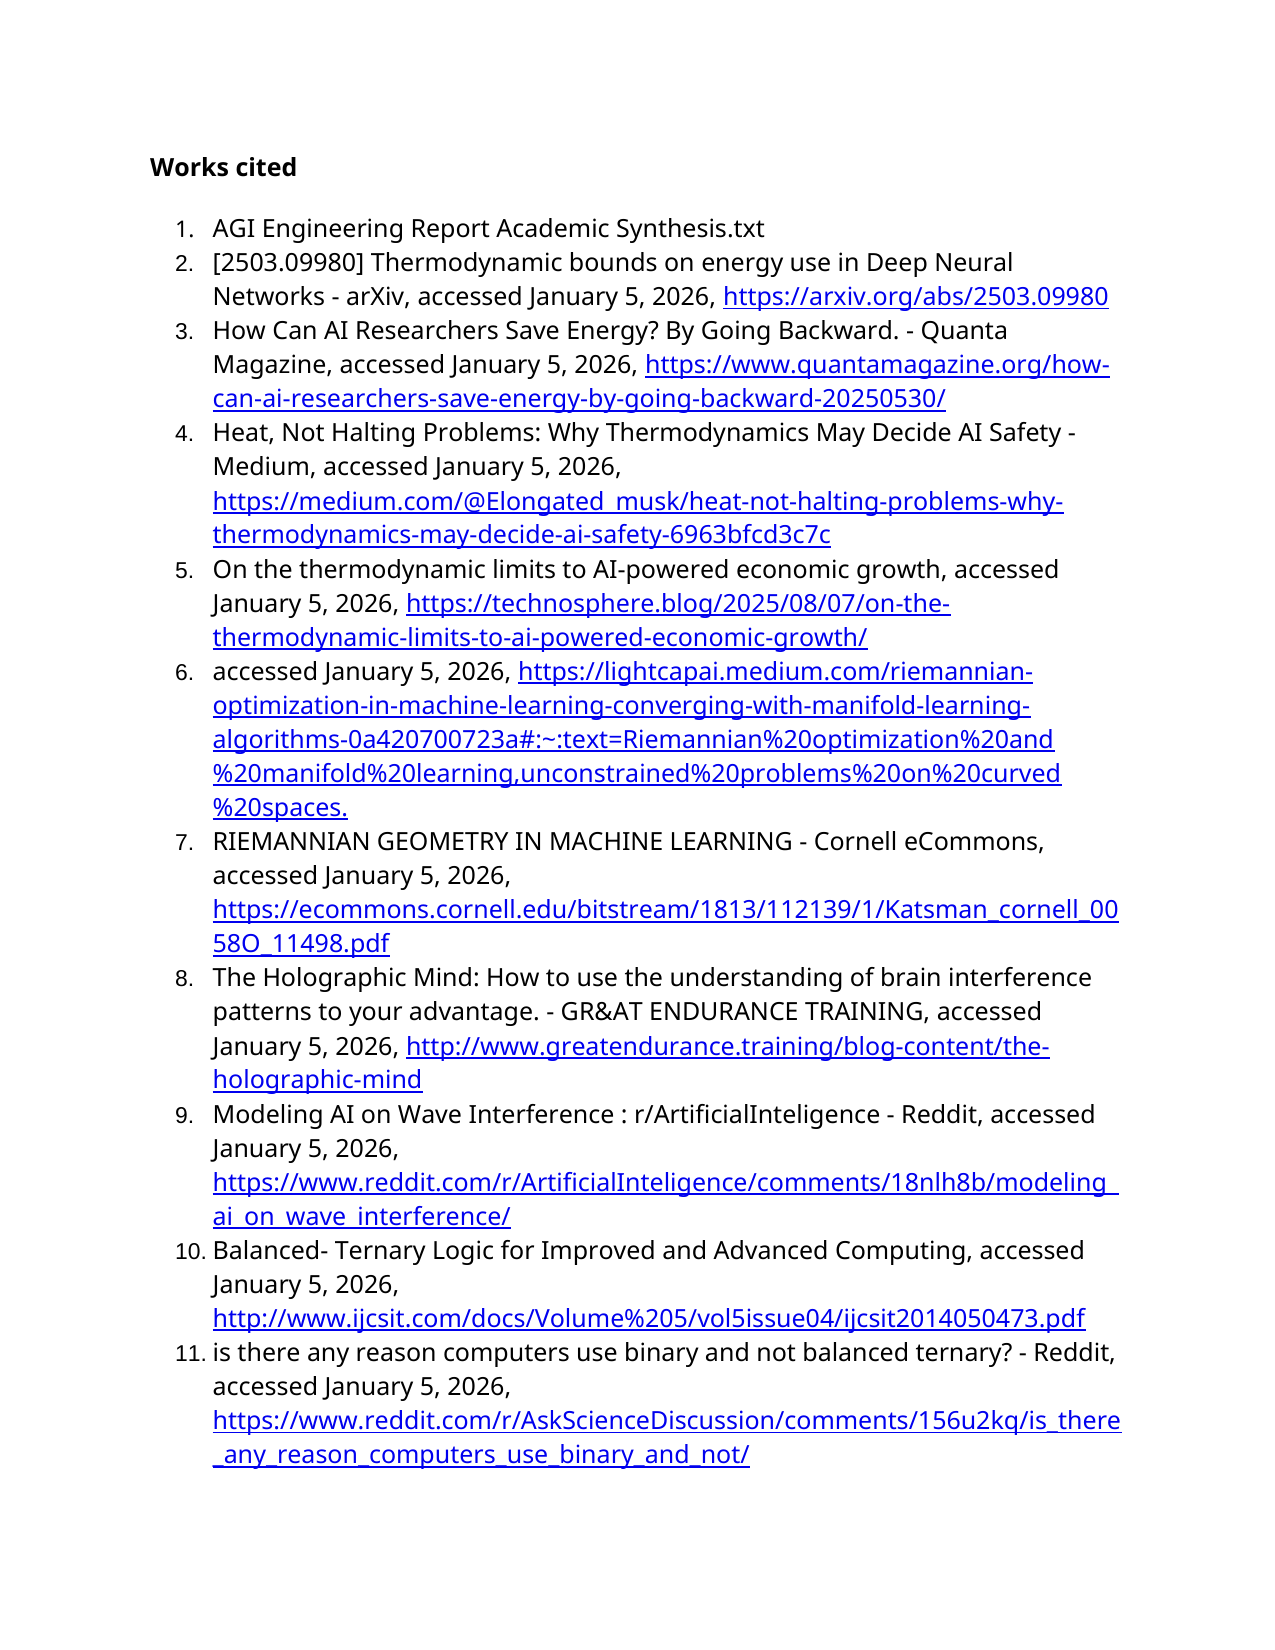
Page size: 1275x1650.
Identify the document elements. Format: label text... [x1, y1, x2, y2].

list On the thermodynamic limits to AI-powered economic growth, accessed January 5, 2026, https://technosphere.blog/2025/08/07/on-the-thermodynamic-limits-to-ai-powered-economic-growth/ [175, 551, 1125, 653]
list RIEMANNIAN GEOMETRY IN MACHINE LEARNING - Cornell eCommons, accessed January 5, 2026, https://ecommons.cornell.edu/bitstream/1813/112139/1/Katsman_cornell_0058O_11498.pdf [175, 824, 1125, 960]
subtitle Works cited [150, 150, 1125, 184]
list The Holographic Mind: How to use the understanding of brain interference patterns to your advantage. - GR&AT ENDURANCE TRAINING, accessed January 5, 2026, http://www.greatendurance.training/blog-content/the-holographic-mind [175, 960, 1125, 1096]
list Modeling AI on Wave Interference : r/ArtificialInteligence - Reddit, accessed January 5, 2026, https://www.reddit.com/r/ArtificialInteligence/comments/18nlh8b/modeling_ai_on_wave_interference/ [175, 1096, 1125, 1232]
list is there any reason computers use binary and not balanced ternary? - Reddit, accessed January 5, 2026, https://www.reddit.com/r/AskScienceDiscussion/comments/156u2kq/is_there_any_reason_computers_use_binary_and_not/ [175, 1335, 1125, 1471]
list AGI Engineering Report Academic Synthesis.txt [175, 211, 1125, 245]
list [2503.09980] Thermodynamic bounds on energy use in Deep Neural Networks - arXiv, accessed January 5, 2026, https://arxiv.org/abs/2503.09980 [175, 245, 1125, 313]
list Heat, Not Halting Problems: Why Thermodynamics May Decide AI Safety - Medium, accessed January 5, 2026, https://medium.com/@Elongated_musk/heat-not-halting-problems-why-thermodynamics-may-decide-ai-safety-6963bfcd3c7c [175, 415, 1125, 551]
list accessed January 5, 2026, https://lightcapai.medium.com/riemannian-optimization-in-machine-learning-converging-with-manifold-learning-algorithms-0a420700723a#:~:text=Riemannian%20optimization%20and%20manifold%20learning,unconstrained%20problems%20on%20curved%20spaces. [175, 653, 1125, 824]
list Balanced- Ternary Logic for Improved and Advanced Computing, accessed January 5, 2026, http://www.ijcsit.com/docs/Volume%205/vol5issue04/ijcsit2014050473.pdf [175, 1232, 1125, 1335]
list How Can AI Researchers Save Energy? By Going Backward. - Quanta Magazine, accessed January 5, 2026, https://www.quantamagazine.org/how-can-ai-researchers-save-energy-by-going-backward-20250530/ [175, 313, 1125, 415]
